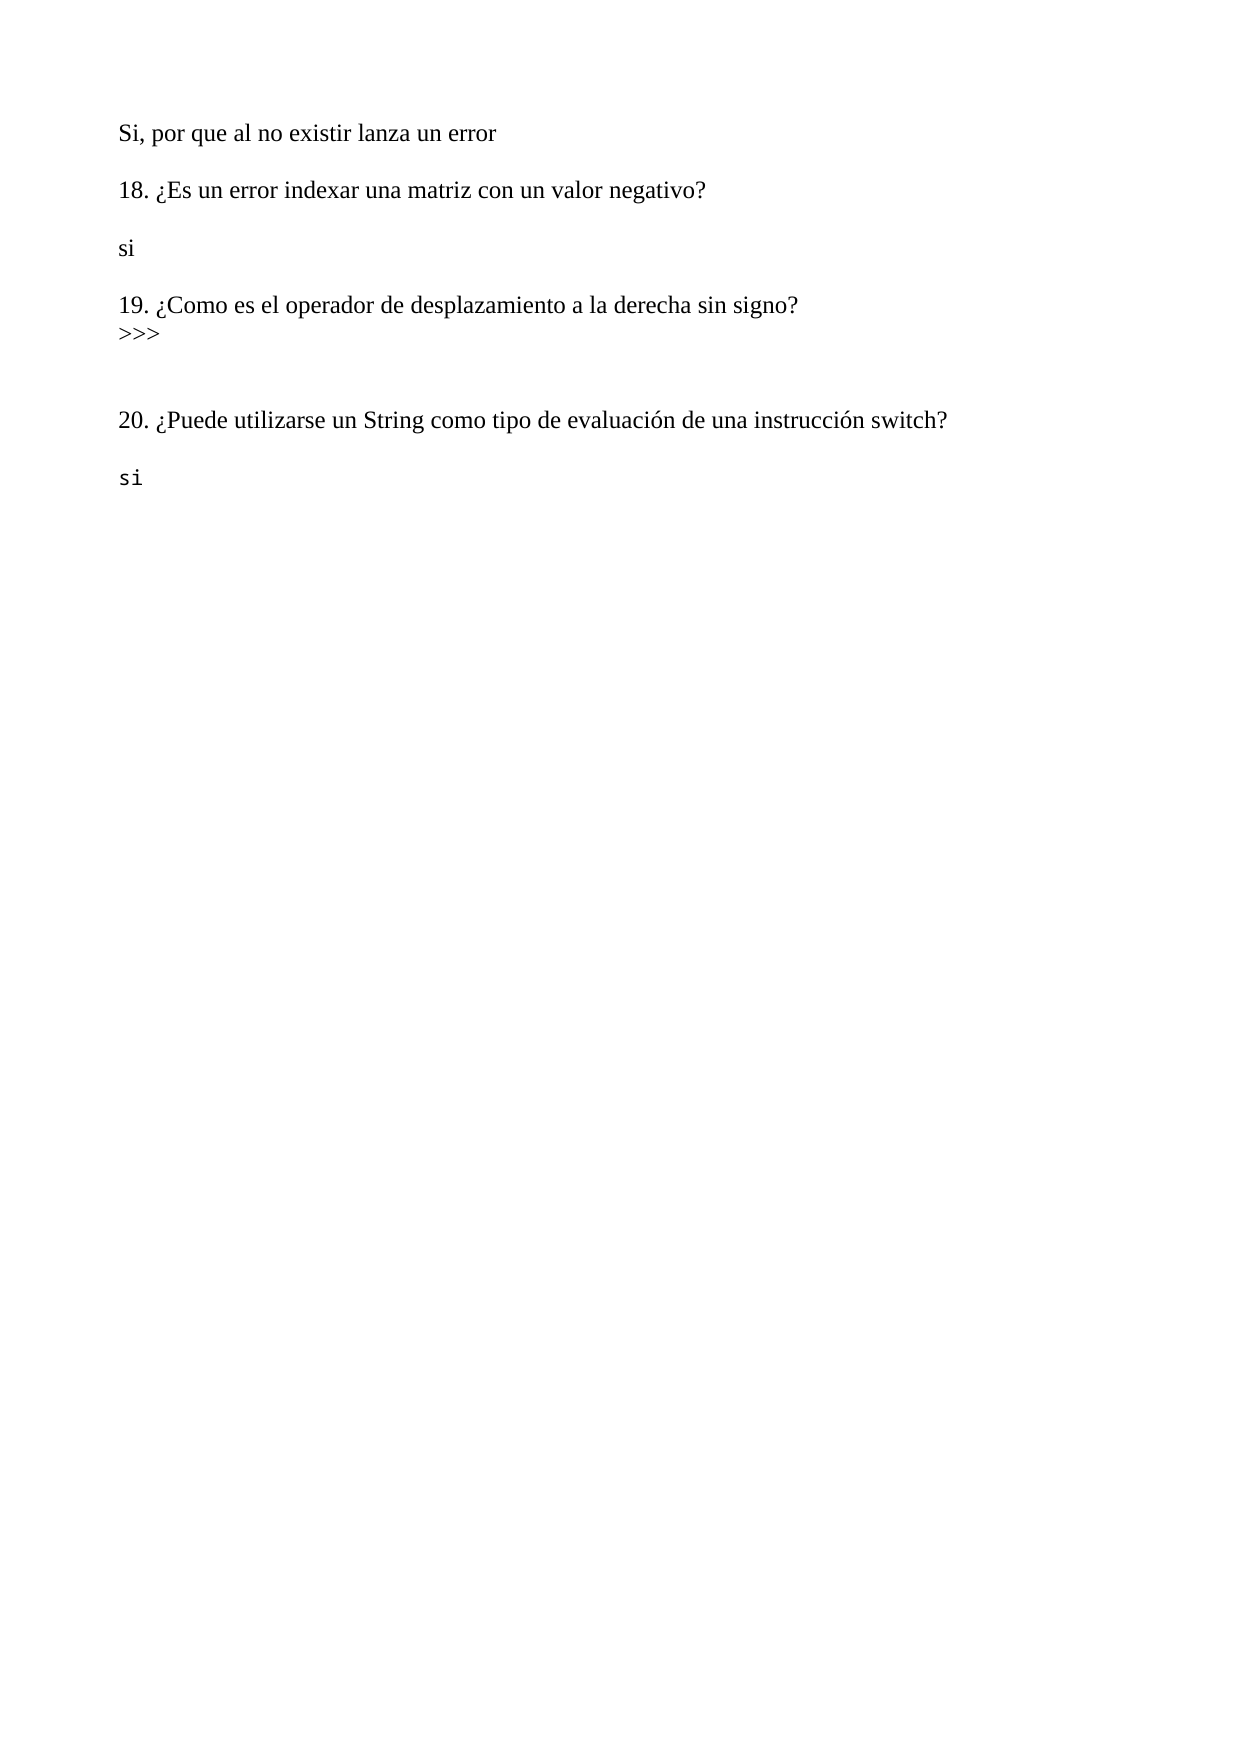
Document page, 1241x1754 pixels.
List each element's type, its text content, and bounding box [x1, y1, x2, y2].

text Si, por que al no existir lanza un error [118, 118, 1122, 147]
text 19. ¿Como es el operador de desplazamiento a la derecha sin signo? [118, 291, 1122, 319]
text si [118, 463, 1122, 491]
text si [118, 233, 1122, 262]
text >>> [118, 319, 1122, 348]
text 20. ¿Puede utilizarse un String como tipo de evaluación de una instrucción switch? [118, 405, 1122, 434]
text 18. ¿Es un error indexar una matriz con un valor negativo? [118, 176, 1122, 204]
